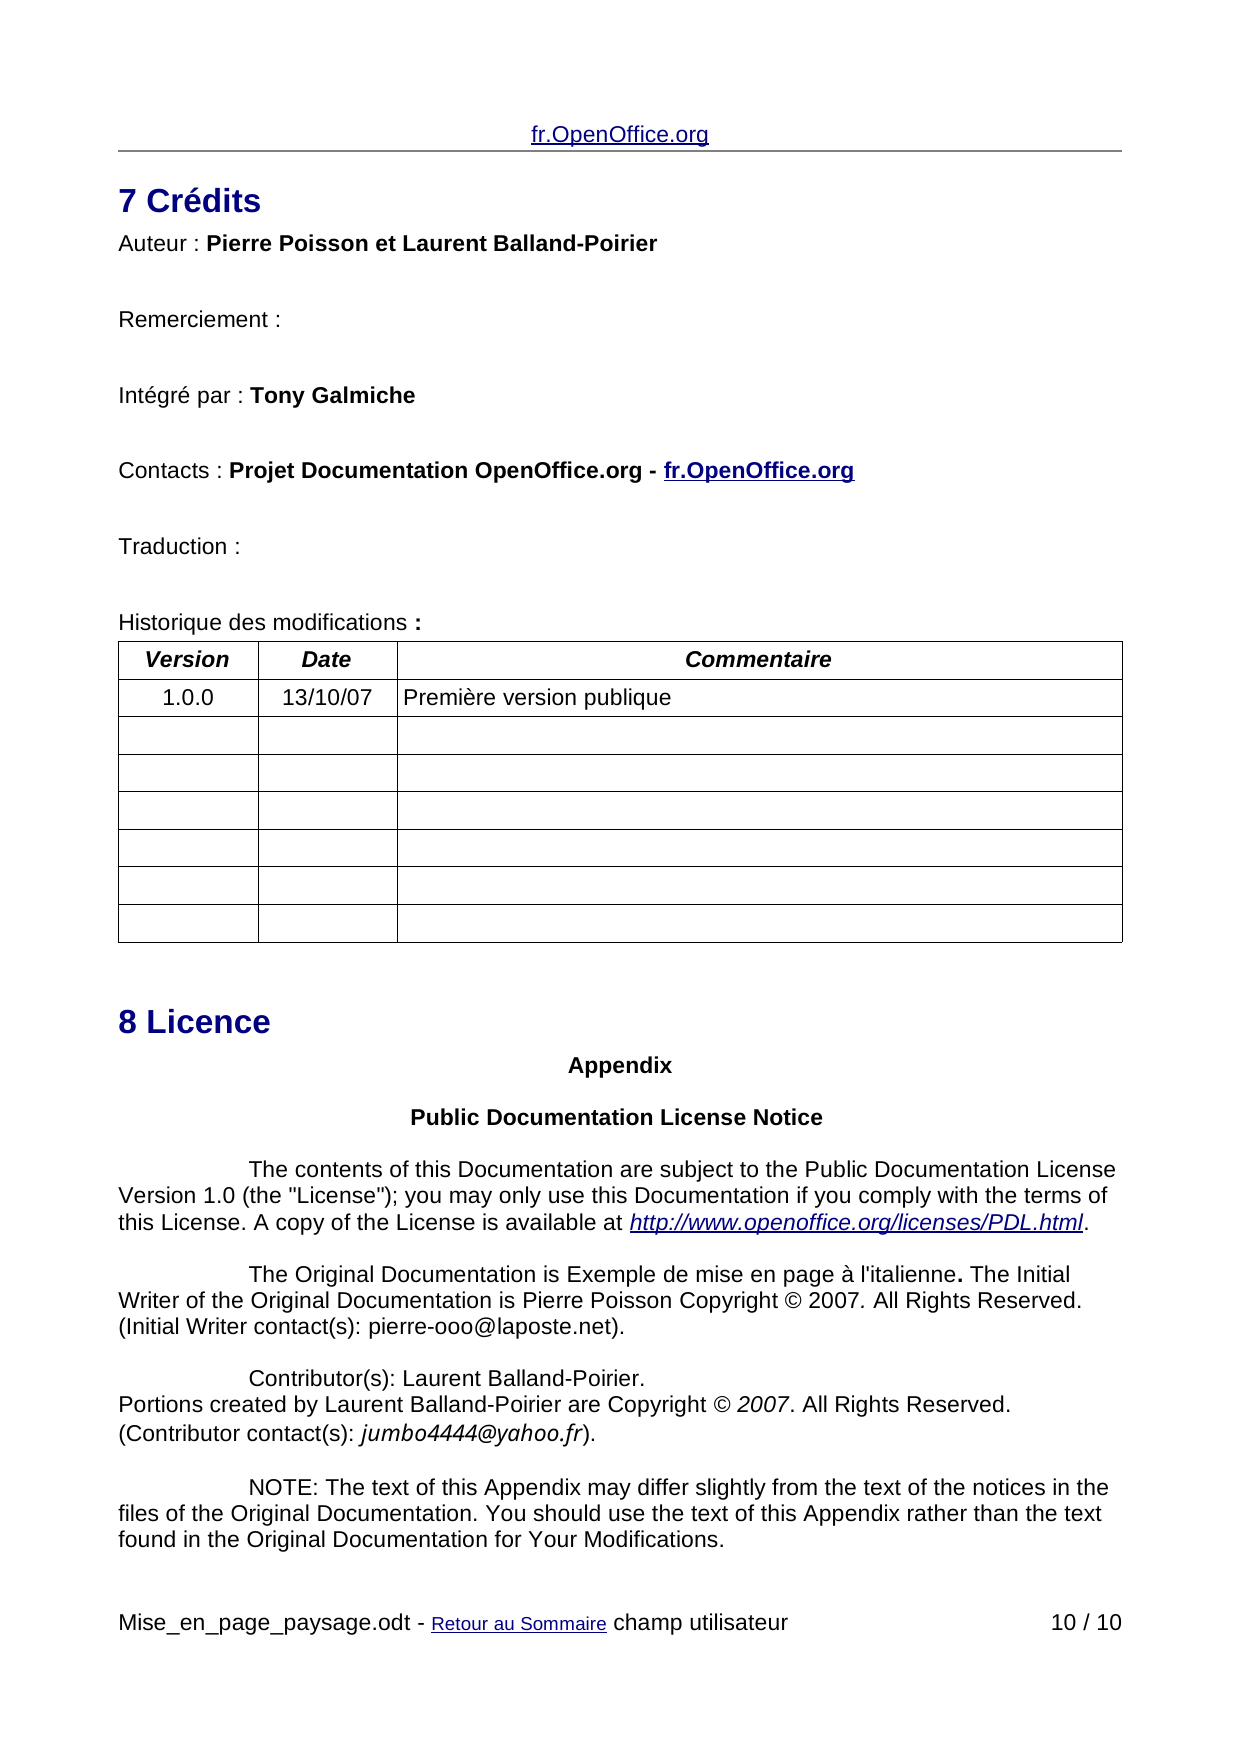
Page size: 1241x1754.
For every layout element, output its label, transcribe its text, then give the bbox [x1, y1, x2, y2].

table_cell [119, 792, 258, 829]
table_cell [119, 830, 258, 866]
table_cell [259, 755, 397, 791]
table_cell [119, 755, 258, 791]
table_cell [259, 867, 397, 904]
table_cell [259, 905, 397, 942]
text Contributor(s): Laurent Balland-Poirier. [118, 1365, 1122, 1391]
table_cell [398, 717, 1122, 754]
subtitle Crédits [118, 182, 1122, 219]
text The contents of this Documentation are subject to the Public Documentation License Version 1.0 (the "License"); you may only use this Documentation if you comply with the terms of this License. A copy of the License is available at http://www.openoffice.org/licenses/PDL.html. [118, 1157, 1122, 1235]
text The Original Documentation is Exemple de mise en page à l'italienne. The Initial Writer of the Original Documentation is Pierre Poisson Copyright © 2007. All Rights Reserved. (Initial Writer contact(s): pierre-ooo@laposte.net). [118, 1261, 1122, 1339]
table_cell [398, 867, 1122, 904]
table_cell [259, 792, 397, 829]
table_header Date [259, 642, 397, 679]
table_cell [119, 905, 258, 942]
subtitle Licence [118, 1003, 1122, 1041]
table_cell [398, 755, 1122, 791]
table_header Commentaire [398, 642, 1122, 679]
text NOTE: The text of this Appendix may differ slightly from the text of the notices in the files of the Original Documentation. You should use the text of this Appendix rather than the text found in the Original Documentation for Your Modifications. [118, 1474, 1122, 1552]
text Intégré par : Tony Galmiche [118, 382, 1122, 408]
table_cell Première version publique [398, 680, 1122, 716]
table_cell [259, 830, 397, 866]
table_cell [398, 830, 1122, 866]
text Appendix [118, 1053, 1122, 1079]
table_cell 13/10/07 [259, 680, 397, 716]
table_cell [398, 792, 1122, 829]
table_cell [398, 905, 1122, 942]
text Remerciement : [118, 306, 1122, 332]
text Traduction : [118, 533, 1122, 559]
text Public Documentation License Notice [118, 1105, 1122, 1131]
text Historique des modifications : [118, 609, 1122, 635]
table_cell [119, 867, 258, 904]
text Contacts : Projet Documentation OpenOffice.org - fr.OpenOffice.org [118, 458, 1122, 484]
table_cell [259, 717, 397, 754]
table_header Version [119, 642, 258, 679]
text Portions created by Laurent Balland-Poirier are Copyright © 2007. All Rights Reserved. (Contributor contact(s): jumbo4444@yahoo.fr). [118, 1391, 1122, 1448]
text Auteur : Pierre Poisson et Laurent Balland-Poirier [118, 231, 1122, 257]
table_cell 1.0.0 [119, 680, 258, 716]
table_cell [119, 717, 258, 754]
